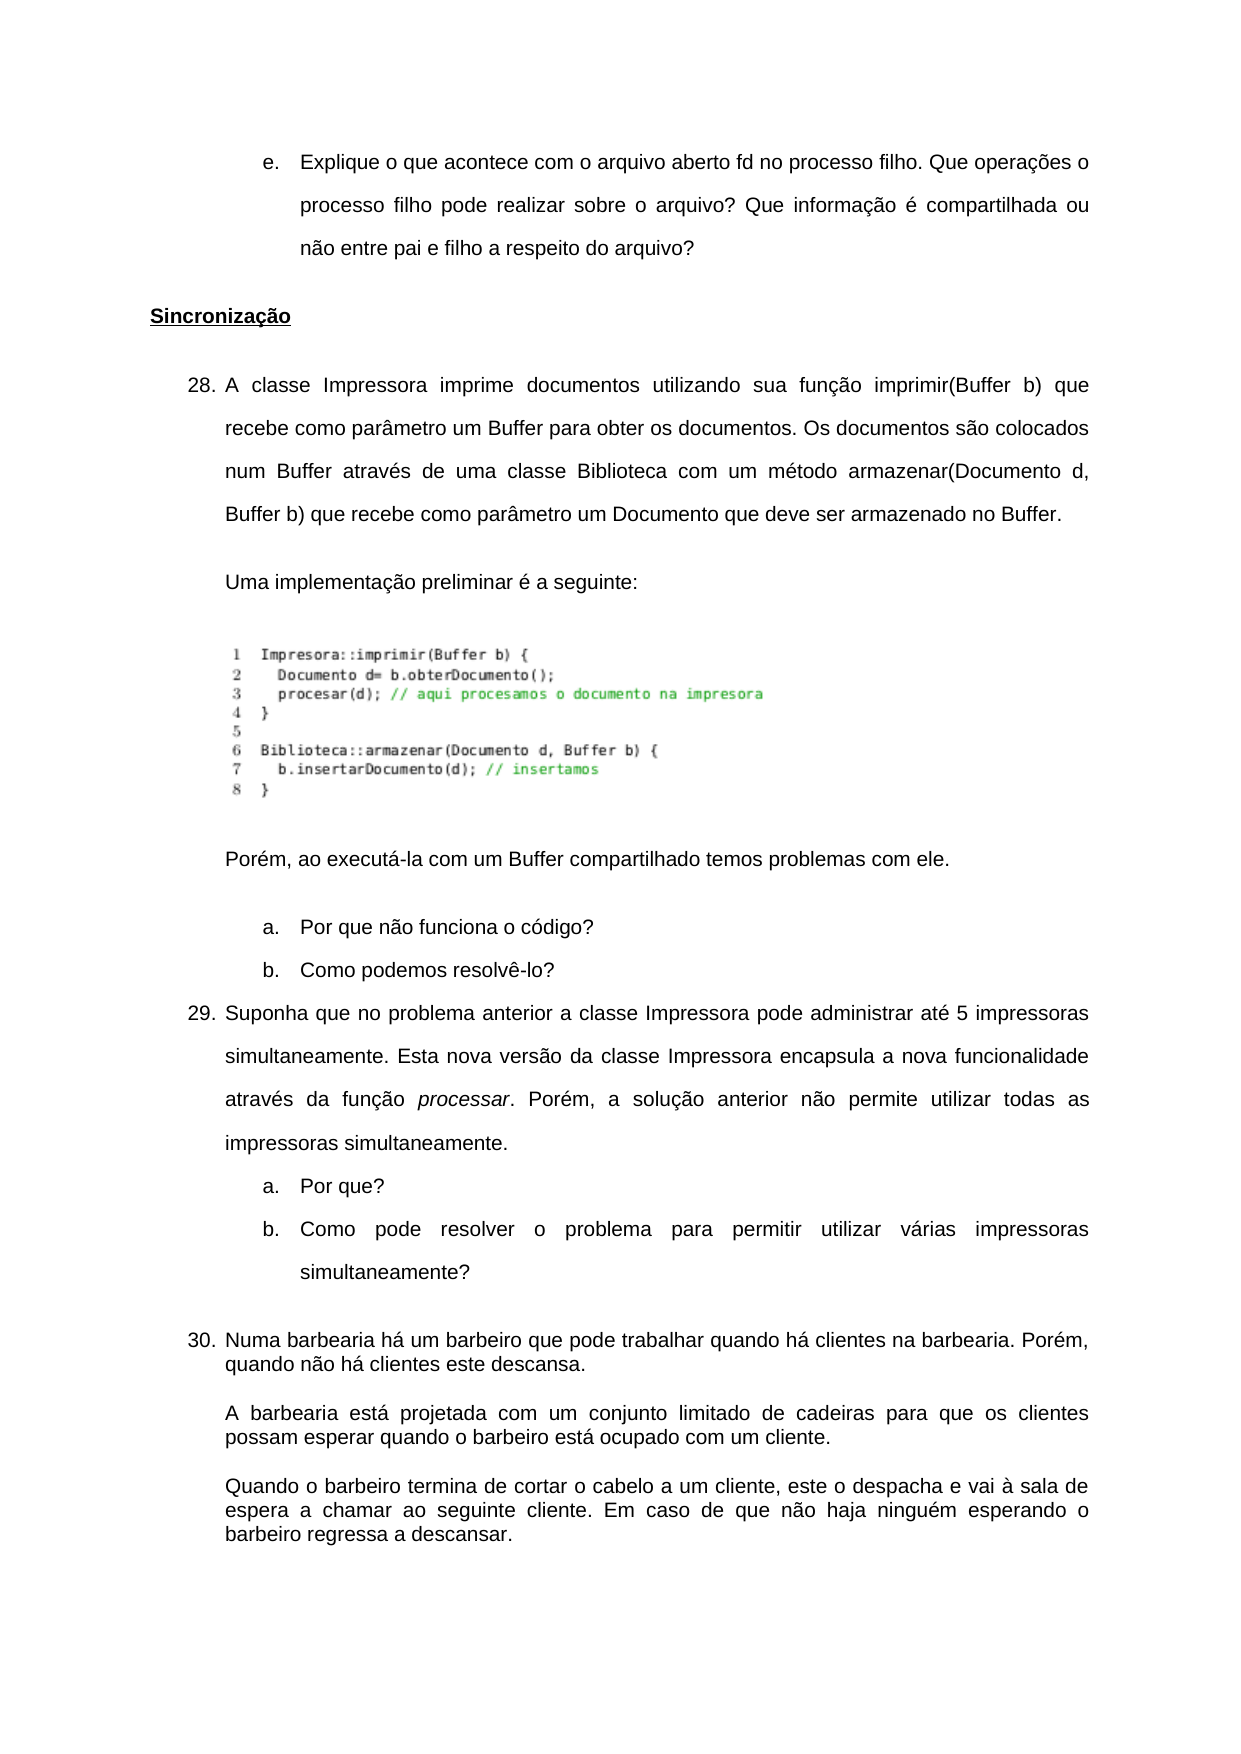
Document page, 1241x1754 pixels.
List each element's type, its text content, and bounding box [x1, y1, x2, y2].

list Por que não funciona o código? [262, 915, 1090, 939]
list Numa barbearia há um barbeiro que pode trabalhar quando há clientes na barbearia. Porém, quando não há clientes este descansa. [187, 1328, 1090, 1376]
text Porém, ao executá-la com um Buffer compartilhado temos problemas com ele. [225, 847, 1090, 871]
list Como podemos resolvê-lo? [262, 958, 1090, 982]
list Como pode resolver o problema para permitir utilizar várias impressoras simultaneamente? [262, 1217, 1090, 1284]
list Por que? [262, 1173, 1090, 1197]
list Suponha que no problema anterior a classe Impressora pode administrar até 5 impressoras simultaneamente. Esta nova versão da classe Impressora encapsula a nova funcionalidade através da função processar. Porém, a solução anterior não permite utilizar todas as impressoras simultaneamente. [187, 1001, 1090, 1154]
text Quando o barbeiro termina de cortar o cabelo a um cliente, este o despacha e vai à sala de espera a chamar ao seguinte cliente. Em caso de que não haja ninguém esperando o barbeiro regressa a descansar. [225, 1474, 1090, 1546]
text Uma implementação preliminar é a seguinte: [225, 570, 1090, 594]
text Sincronização [150, 304, 1090, 328]
text A barbearia está projetada com um conjunto limitado de cadeiras para que os clientes possam esperar quando o barbeiro está ocupado com um cliente. [225, 1401, 1090, 1449]
picture [225, 638, 772, 801]
list A classe Impressora imprime documentos utilizando sua função imprimir(Buffer b) que recebe como parâmetro um Buffer para obter os documentos. Os documentos são colocados num Buffer através de uma classe Biblioteca com um método armazenar(Documento d, Buffer b) que recebe como parâmetro um Documento que deve ser armazenado no Buffer. [187, 372, 1090, 526]
list Explique o que acontece com o arquivo aberto fd no processo filho. Que operações o processo filho pode realizar sobre o arquivo? Que informação é compartilhada ou não entre pai e filho a respeito do arquivo? [262, 150, 1090, 260]
